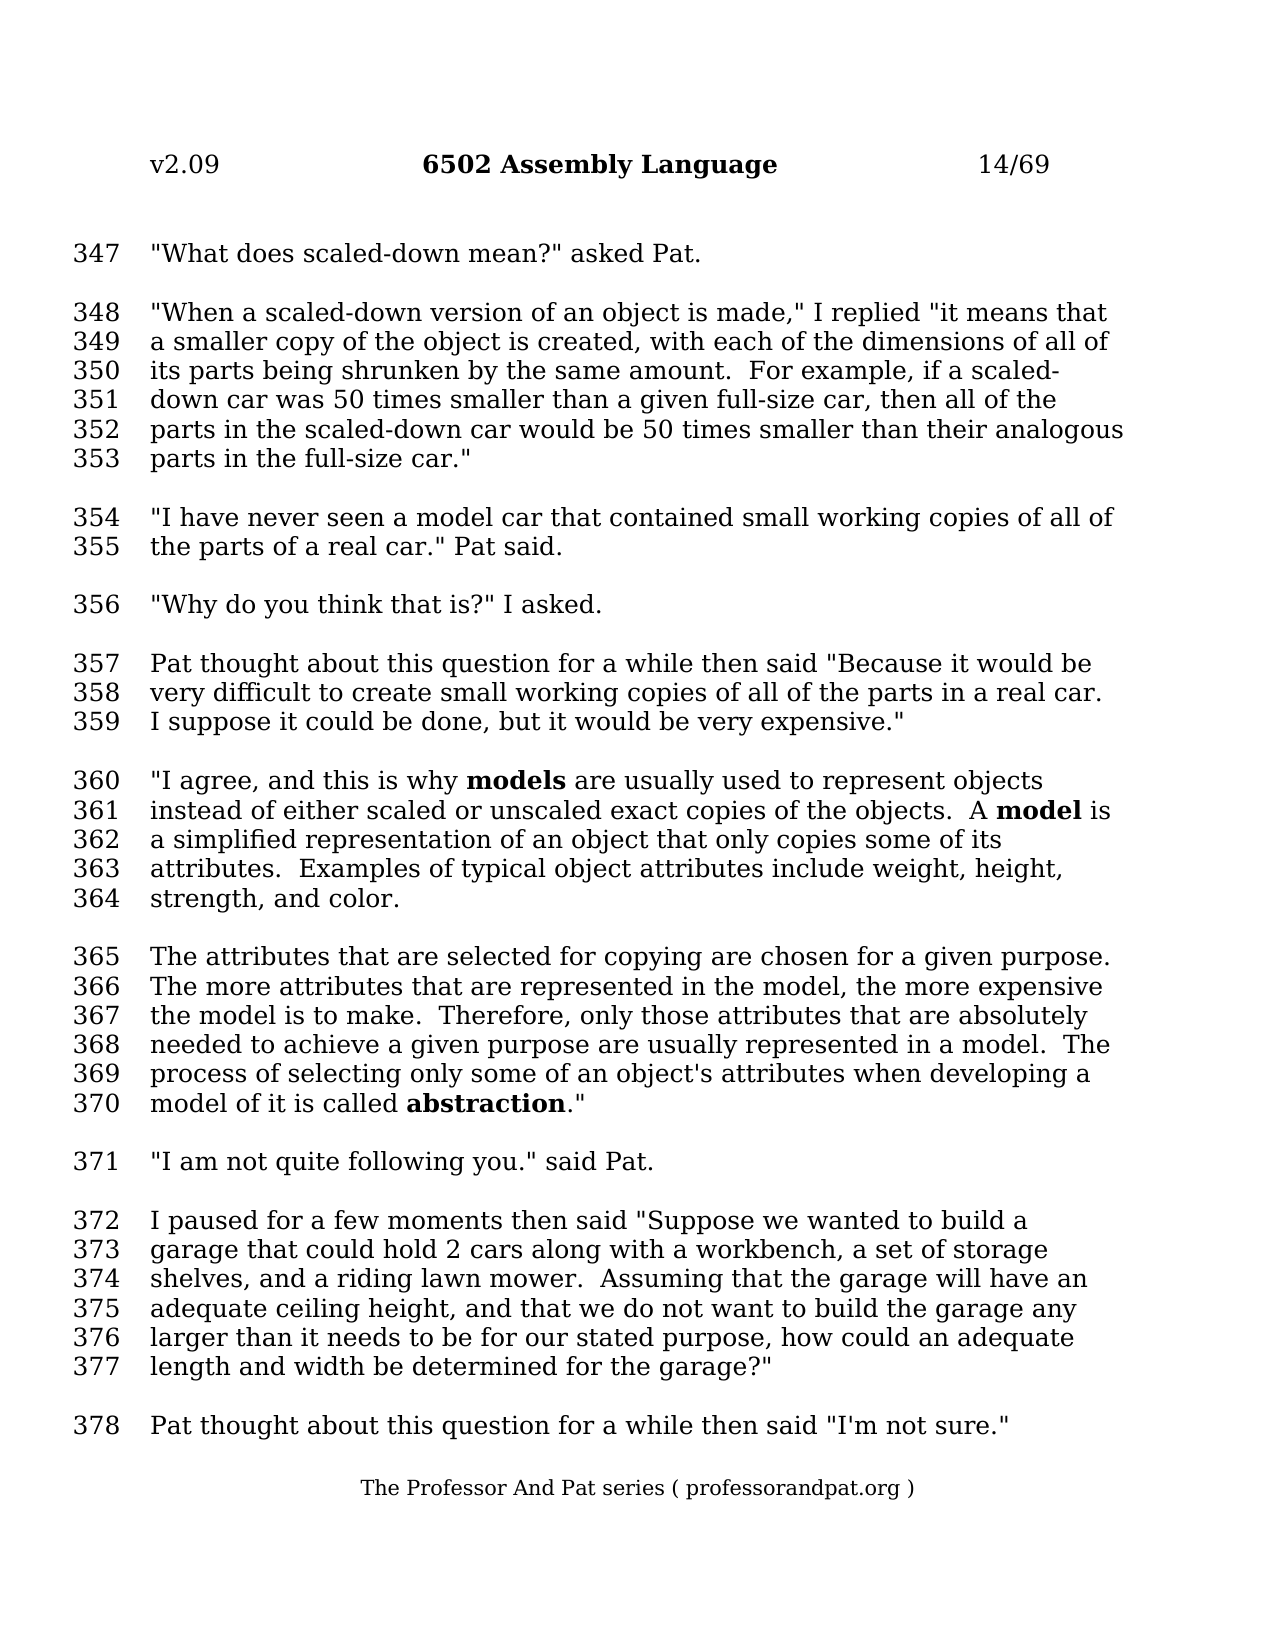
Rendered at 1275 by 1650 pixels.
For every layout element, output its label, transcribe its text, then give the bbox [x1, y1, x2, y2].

text "Why do you think that is?" I asked. [150, 591, 1125, 620]
text "I am not quite following you." said Pat. [150, 1148, 1125, 1177]
text "I agree, and this is why models are usually used to represent objects instead of either scaled or unscaled exact copies of the objects. A model is a simplified representation of an object that only copies some of its attributes. Examples of typical object attributes include weight, height, strength, and color. [150, 766, 1125, 913]
text I paused for a few moments then said "Suppose we wanted to build a garage that could hold 2 cars along with a workbench, a set of storage shelves, and a riding lawn mower. Assuming that the garage will have an adequate ceiling height, and that we do not want to build the garage any larger than it needs to be for our stated purpose, how could an adequate length and width be determined for the garage?" [150, 1206, 1125, 1382]
text "I have never seen a model car that contained small working copies of all of the parts of a real car." Pat said. [150, 503, 1125, 561]
text "What does scaled-down mean?" asked Pat. [150, 239, 1125, 268]
text The attributes that are selected for copying are chosen for a given purpose. The more attributes that are represented in the model, the more expensive the model is to make. Therefore, only those attributes that are absolutely needed to achieve a given purpose are usually represented in a model. The process of selecting only some of an object's attributes when developing a model of it is called abstraction." [150, 942, 1125, 1118]
text "When a scaled-down version of an object is made," I replied "it means that a smaller copy of the object is created, with each of the dimensions of all of its parts being shrunken by the same amount. For example, if a scaled-down car was 50 times smaller than a given full-size car, then all of the parts in the scaled-down car would be 50 times smaller than their analogous parts in the full-size car." [150, 298, 1125, 473]
text Pat thought about this question for a while then said "I'm not sure." [150, 1411, 1125, 1440]
text Pat thought about this question for a while then said "Because it would be very difficult to create small working copies of all of the parts in a real car. I suppose it could be done, but it would be very expensive." [150, 649, 1125, 737]
